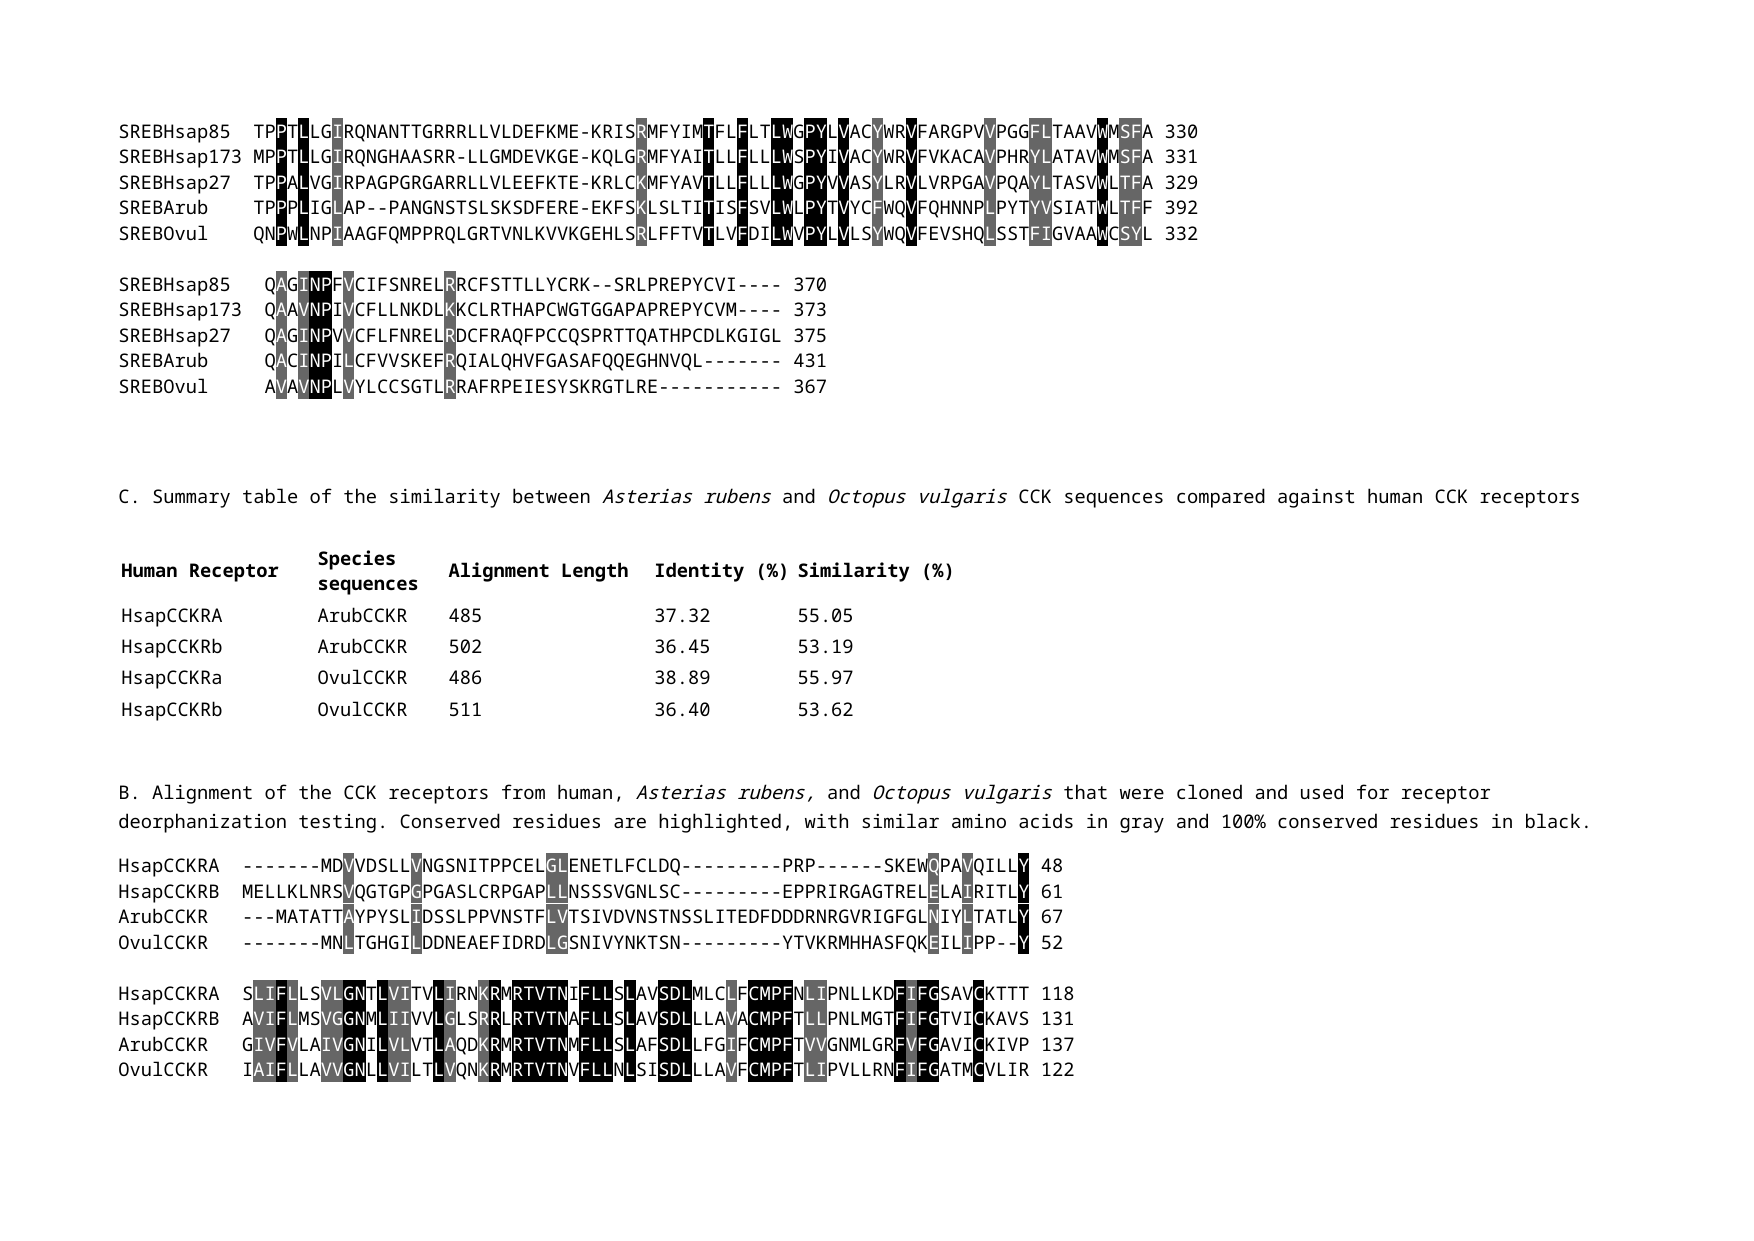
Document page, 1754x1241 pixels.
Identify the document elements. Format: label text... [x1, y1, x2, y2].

text SREBArub QACINPILCFVVSKEFRQIALQHVFGASAFQQEGHNVQL------- 431 [118, 348, 1636, 373]
text C. Summary table of the similarity between Asterias rubens and Octopus vulgaris CCK sequences compared against human CCK receptors [118, 483, 1636, 509]
text HsapCCKRB MELLKLNRSVQGTGPGPGASLCRPGAPLLNSSSVGNLSC---------EPPRIRGAGTRELELAIRITLY 61 [118, 878, 1636, 903]
table_cell OvulCCKR [315, 662, 445, 693]
table_header Alignment Length [445, 542, 651, 599]
text SREBHsap85 TPPTLLGIRQNANTTGRRRLLVLDEFKME-KRISRMFYIMTFLFLTLWGPYLVACYWRVFARGPVVPGGFLTAAVWMSFA 330 [118, 118, 1636, 144]
table_header Similarity (%) [794, 542, 1078, 599]
table_cell 36.45 [651, 630, 794, 662]
table_cell 511 [445, 693, 651, 724]
table_cell 38.89 [651, 662, 794, 693]
text OvulCCKR IAIFLLAVVGNLLVILTLVQNKRMRTVTNVFLLNLSISDLLLAVFCMPFTLIPVLLRNFIFGATMCVLIR 122 [118, 1057, 1636, 1082]
text ArubCCKR GIVFVLAIVGNILVLVTLAQDKRMRTVTNMFLLSLAFSDLLFGIFCMPFTVVGNMLGRFVFGAVICKIVP 137 [118, 1031, 1636, 1057]
table_cell HsapCCKRb [118, 693, 314, 724]
table_cell 502 [445, 630, 651, 662]
text ArubCCKR ---MATATTAYPYSLIDSSLPPVNSTFLVTSIVDVNSTNSSLITEDFDDDRNRGVRIGFGLNIYLTATLY 67 [118, 903, 1636, 929]
table_cell 485 [445, 599, 651, 630]
text SREBHsap85 QAGINPFVCIFSNRELRRCFSTTLLYCRK--SRLPREPYCVI---- 370 [118, 271, 1636, 297]
text SREBHsap173 MPPTLLGIRQNGHAASRR-LLGMDEVKGE-KQLGRMFYAITLLFLLLWSPYIVACYWRVFVKACAVPHRYLATAVWMSFA 331 [118, 144, 1636, 169]
text OvulCCKR -------MNLTGHGILDDNEAEFIDRDLGSNIVYNKTSN---------YTVKRMHHASFQKEILIPP--Y 52 [118, 929, 1636, 954]
text HsapCCKRA SLIFLLSVLGNTLVITVLIRNKRMRTVTNIFLLSLAVSDLMLCLFCMPFNLIPNLLKDFIFGSAVCKTTT 118 [118, 980, 1636, 1006]
table_header Species sequences [315, 542, 445, 599]
table_cell OvulCCKR [315, 693, 445, 724]
text HsapCCKRB AVIFLMSVGGNMLIIVVLGLSRRLRTVTNAFLLSLAVSDLLLAVACMPFTLLPNLMGTFIFGTVICKAVS 131 [118, 1006, 1636, 1031]
table_cell ArubCCKR [315, 599, 445, 630]
table_cell 486 [445, 662, 651, 693]
table_cell HsapCCKRa [118, 662, 314, 693]
table_header Identity (%) [651, 542, 794, 599]
table_cell 55.05 [794, 599, 1078, 630]
table_cell 53.19 [794, 630, 1078, 662]
text HsapCCKRA -------MDVVDSLLVNGSNITPPCELGLENETLFCLDQ---------PRP------SKEWQPAVQILLY 48 [118, 852, 1636, 878]
text SREBHsap27 TPPALVGIRPAGPGRGARRLLVLEEFKTE-KRLCKMFYAVTLLFLLLWGPYVVASYLRVLVRPGAVPQAYLTASVWLTFA 329 [118, 169, 1636, 195]
table_cell 53.62 [794, 693, 1078, 724]
text SREBOvul QNPWLNPIAAGFQMPPRQLGRTVNLKVVKGEHLSRLFFTVTLVFDILWVPYLVLSYWQVFEVSHQLSSTFIGVAAWCSYL 332 [118, 220, 1636, 246]
text SREBHsap173 QAAVNPIVCFLLNKDLKKCLRTHAPCWGTGGAPAPREPYCVM---- 373 [118, 297, 1636, 322]
table_cell HsapCCKRA [118, 599, 314, 630]
table_cell 37.32 [651, 599, 794, 630]
text SREBArub TPPPLIGLAP--PANGNSTSLSKSDFERE-EKFSKLSLTITISFSVLWLPYTVYCFWQVFQHNNPLPYTYVSIATWLTFF 392 [118, 195, 1636, 220]
table_cell 55.97 [794, 662, 1078, 693]
table_cell ArubCCKR [315, 630, 445, 662]
table_cell HsapCCKRb [118, 630, 314, 662]
text SREBOvul AVAVNPLVYLCCSGTLRRAFRPEIESYSKRGTLRE----------- 367 [118, 373, 1636, 399]
table_cell 36.40 [651, 693, 794, 724]
text B. Alignment of the CCK receptors from human, Asterias rubens, and Octopus vulgaris that were cloned and used for receptor deorphanization testing. Conserved residues are highlighted, with similar amino acids in gray and 100% conserved residues in black. [118, 779, 1636, 834]
table_header Human Receptor [118, 542, 314, 599]
text SREBHsap27 QAGINPVVCFLFNRELRDCFRAQFPCCQSPRTTQATHPCDLKGIGL 375 [118, 322, 1636, 348]
